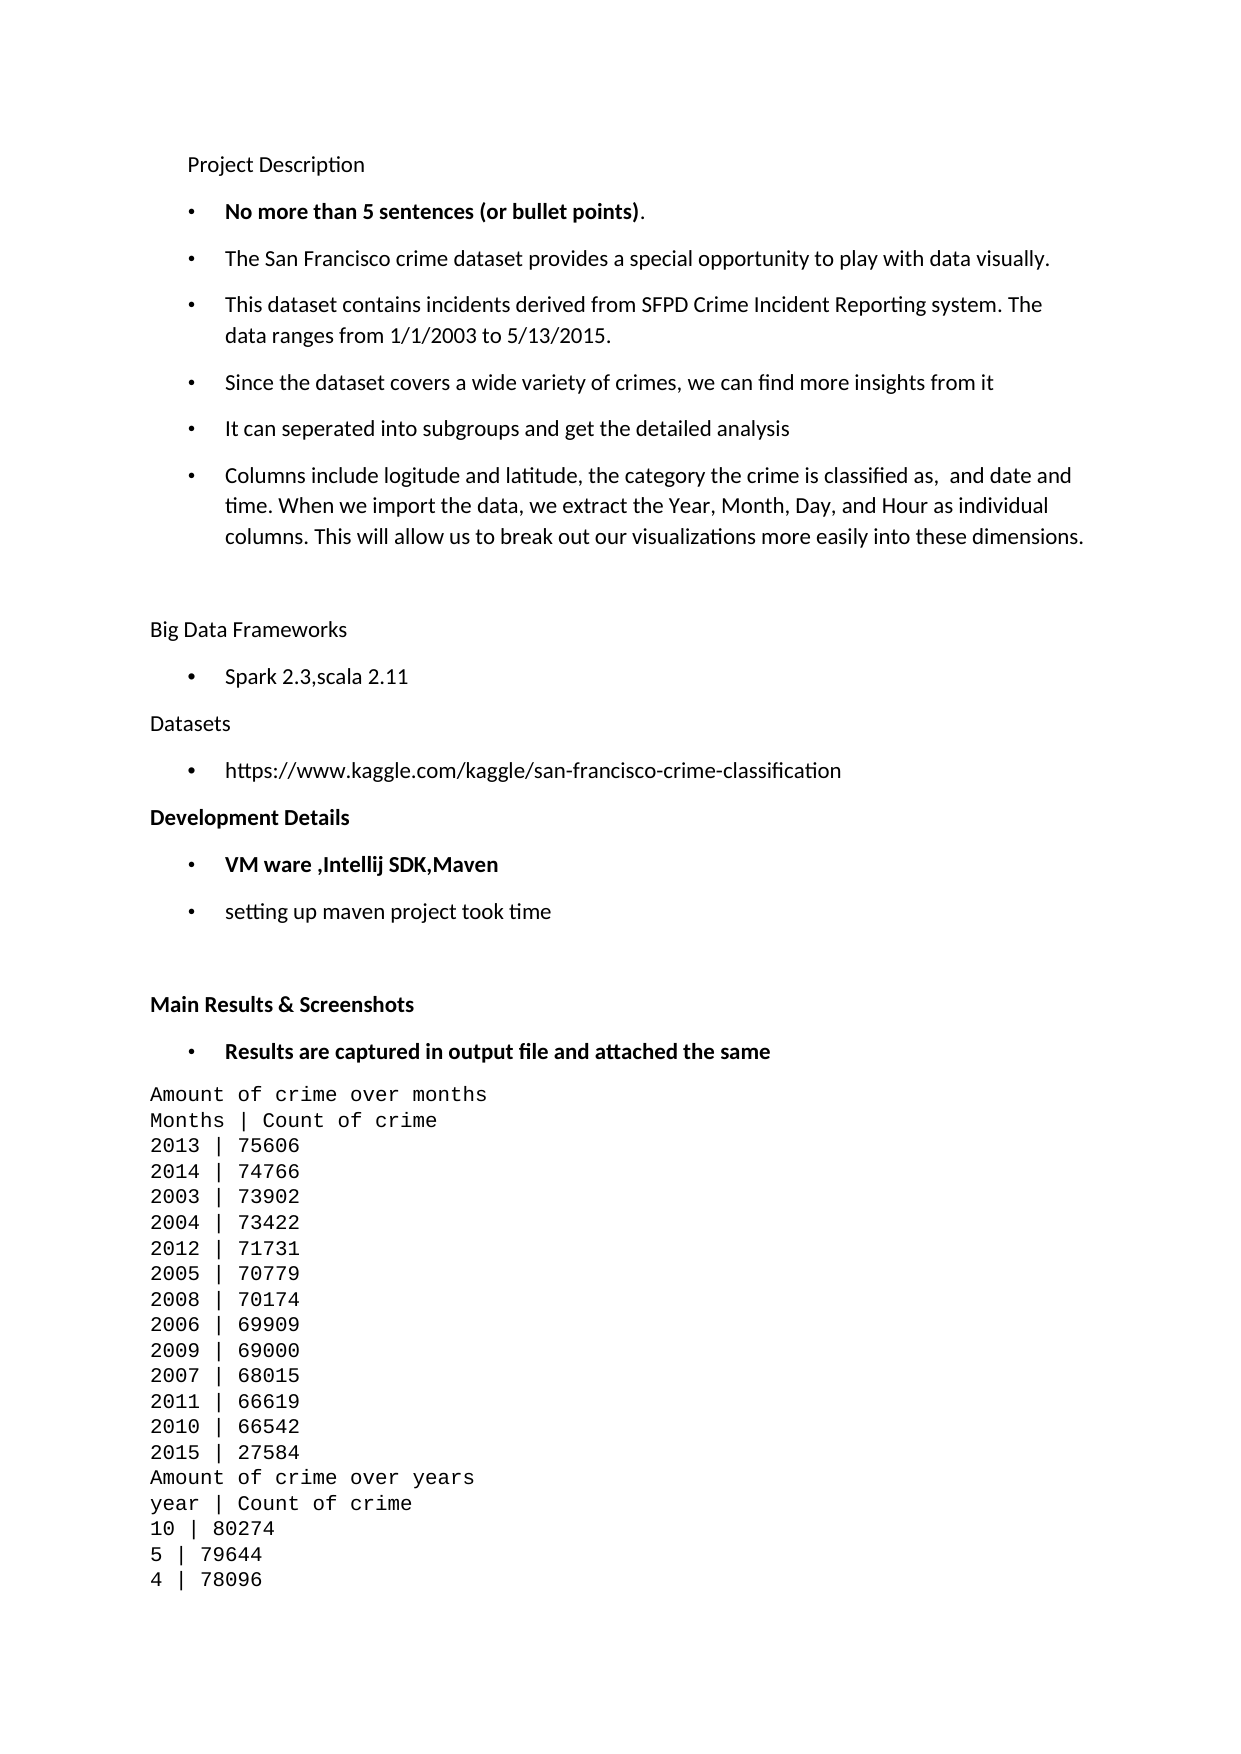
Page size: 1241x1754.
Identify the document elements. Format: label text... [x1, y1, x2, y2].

text 2015 | 27584 [150, 1442, 1090, 1465]
list It can seperated into subgroups and get the detailed analysis [187, 414, 1090, 443]
list VM ware ,Intellij SDK,Maven [187, 850, 1090, 878]
text Development Details [150, 803, 1090, 831]
text 2009 | 69000 [150, 1339, 1090, 1363]
text 2010 | 66542 [150, 1416, 1090, 1440]
text year | Count of crime [150, 1493, 1090, 1516]
list Columns include logitude and latitude, the category the crime is classified as, and date and time. When we import the data, we extract the Year, Month, Day, and Hour as individual columns. This will allow us to break out our visualizations more easily into these dimensions. [187, 461, 1090, 550]
text 2008 | 70174 [150, 1288, 1090, 1312]
list Since the dataset covers a wide variety of crimes, we can find more insights from it [187, 368, 1090, 396]
list setting up maven project took time [187, 897, 1090, 925]
list Results are captured in output file and attached the same [187, 1037, 1090, 1066]
text 4 | 78096 [150, 1569, 1090, 1593]
text Amount of crime over months [150, 1084, 1090, 1108]
list https://www.kaggle.com/kaggle/san-francisco-crime-classification [187, 756, 1090, 784]
text 5 | 79644 [150, 1544, 1090, 1567]
text 2005 | 70779 [150, 1263, 1090, 1287]
text 2006 | 69909 [150, 1314, 1090, 1338]
text 2012 | 71731 [150, 1237, 1090, 1261]
text Project Description [187, 150, 1090, 178]
list This dataset contains incidents derived from SFPD Crime Incident Reporting system. The data ranges from 1/1/2003 to 5/13/2015. [187, 291, 1090, 349]
text Big Data Frameworks [150, 616, 1090, 644]
text Main Results & Screenshots [150, 991, 1090, 1019]
text 10 | 80274 [150, 1518, 1090, 1542]
list Spark 2.3,scala 2.11 [187, 662, 1090, 691]
text Amount of crime over years [150, 1467, 1090, 1491]
text 2014 | 74766 [150, 1161, 1090, 1184]
list The San Francisco crime dataset provides a special opportunity to play with data visually. [187, 244, 1090, 272]
text Months | Count of crime [150, 1110, 1090, 1133]
text 2013 | 75606 [150, 1135, 1090, 1159]
text 2004 | 73422 [150, 1212, 1090, 1236]
text 2011 | 66619 [150, 1391, 1090, 1414]
list No more than 5 sentences (or bullet points). [187, 197, 1090, 225]
text 2007 | 68015 [150, 1365, 1090, 1389]
text Datasets [150, 709, 1090, 737]
text 2003 | 73902 [150, 1186, 1090, 1210]
